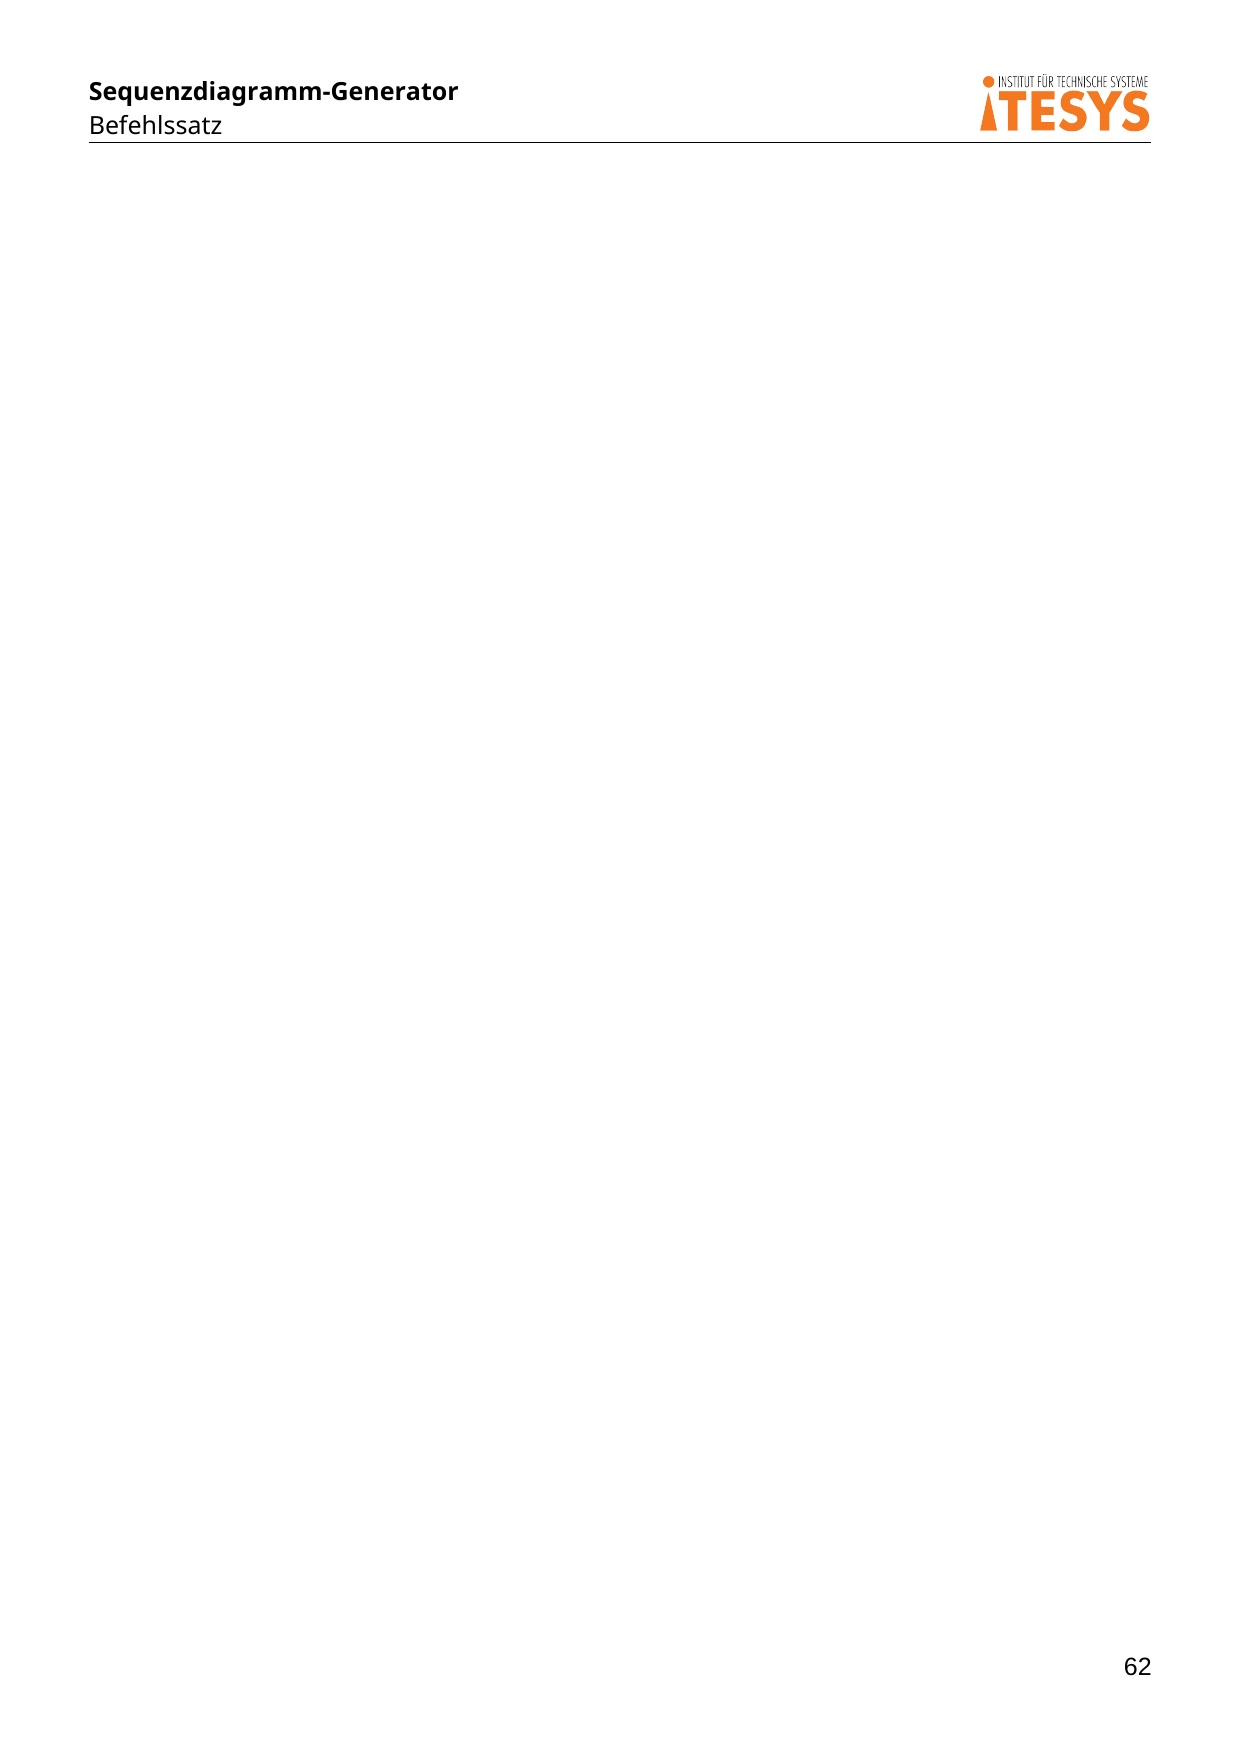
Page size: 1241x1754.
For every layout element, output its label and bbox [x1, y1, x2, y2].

picture [979, 73, 1151, 132]
